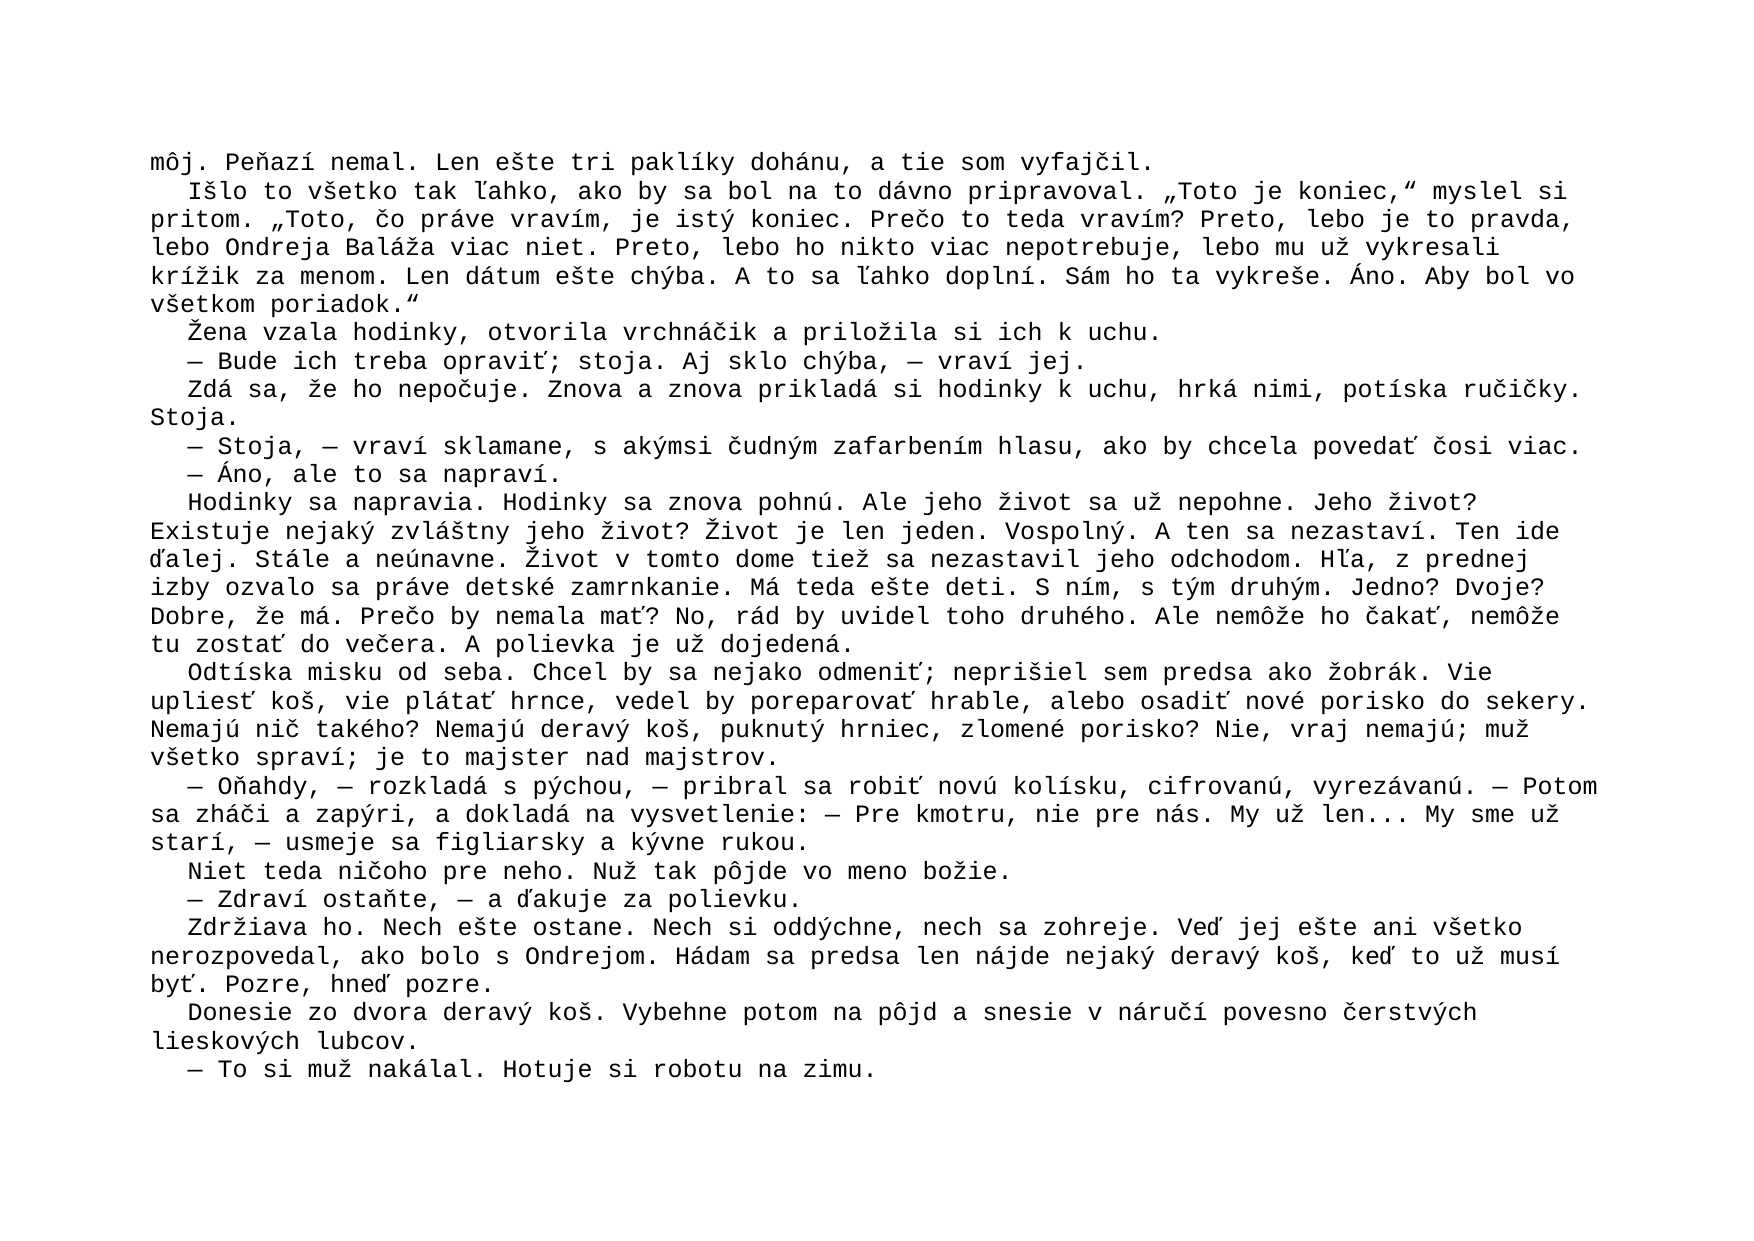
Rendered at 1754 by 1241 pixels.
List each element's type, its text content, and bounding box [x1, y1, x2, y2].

text Išlo to všetko tak ľahko, ako by sa bol na to dávno pripravoval. „Toto je koniec,“ myslel si pritom. „Toto, čo práve vravím, je istý koniec. Prečo to teda vravím? Preto, lebo je to pravda, lebo Ondreja Baláža viac niet. Preto, lebo ho nikto viac nepotrebuje, lebo mu už vykresali krížik za menom. Len dátum ešte chýba. A to sa ľahko doplní. Sám ho ta vykreše. Áno. Aby bol vo všetkom poriadok.“ [150, 178, 1603, 320]
text Zdržiava ho. Nech ešte ostane. Nech si oddýchne, nech sa zohreje. Veď jej ešte ani všetko nerozpovedal, ako bolo s Ondrejom. Hádam sa predsa len nájde nejaký deravý koš, keď to už musí byť. Pozre, hneď pozre. [150, 915, 1603, 1000]
text — Oňahdy, — rozkladá s pýchou, — pribral sa robiť novú kolísku, cifrovanú, vyrezávanú. — Potom sa zháči a zapýri, a dokladá na vysvetlenie: — Pre kmotru, nie pre nás. My už len... My sme už starí, — usmeje sa figliarsky a kývne rukou. [150, 773, 1603, 858]
text — To si muž nakálal. Hotuje si robotu na zimu. [150, 1057, 1603, 1085]
text môj. Peňazí nemal. Len ešte tri paklíky dohánu, a tie som vyfajčil. [150, 150, 1603, 178]
text Hodinky sa napravia. Hodinky sa znova pohnú. Ale jeho život sa už nepohne. Jeho život? Existuje nejaký zvláštny jeho život? Život je len jeden. Vospolný. A ten sa nezastaví. Ten ide ďalej. Stále a neúnavne. Život v tomto dome tiež sa nezastavil jeho odchodom. Hľa, z prednej izby ozvalo sa práve detské zamrnkanie. Má teda ešte deti. S ním, s tým druhým. Jedno? Dvoje? Dobre, že má. Prečo by nemala mať? No, rád by uvidel toho druhého. Ale nemôže ho čakať, nemôže tu zostať do večera. A polievka je už dojedená. [150, 490, 1603, 660]
text Zdá sa, že ho nepočuje. Znova a znova prikladá si hodinky k uchu, hrká nimi, potíska ručičky. Stoja. [150, 377, 1603, 433]
text — Bude ich treba opraviť; stoja. Aj sklo chýba, — vraví jej. [150, 348, 1603, 377]
text — Zdraví ostaňte, — a ďakuje za polievku. [150, 887, 1603, 915]
text — Stoja, — vraví sklamane, s akýmsi čudným zafarbením hlasu, ako by chcela povedať čosi viac. [150, 433, 1603, 462]
text Donesie zo dvora deravý koš. Vybehne potom na pôjd a snesie v náručí povesno čerstvých lieskových lubcov. [150, 1000, 1603, 1057]
text — Áno, ale to sa napraví. [150, 462, 1603, 490]
text Niet teda ničoho pre neho. Nuž tak pôjde vo meno božie. [150, 858, 1603, 887]
text Žena vzala hodinky, otvorila vrchnáčik a priložila si ich k uchu. [150, 320, 1603, 348]
text Odtíska misku od seba. Chcel by sa nejako odmeniť; neprišiel sem predsa ako žobrák. Vie upliesť koš, vie plátať hrnce, vedel by poreparovať hrable, alebo osadiť nové porisko do sekery. Nemajú nič takého? Nemajú deravý koš, puknutý hrniec, zlomené porisko? Nie, vraj nemajú; muž všetko spraví; je to majster nad majstrov. [150, 660, 1603, 773]
